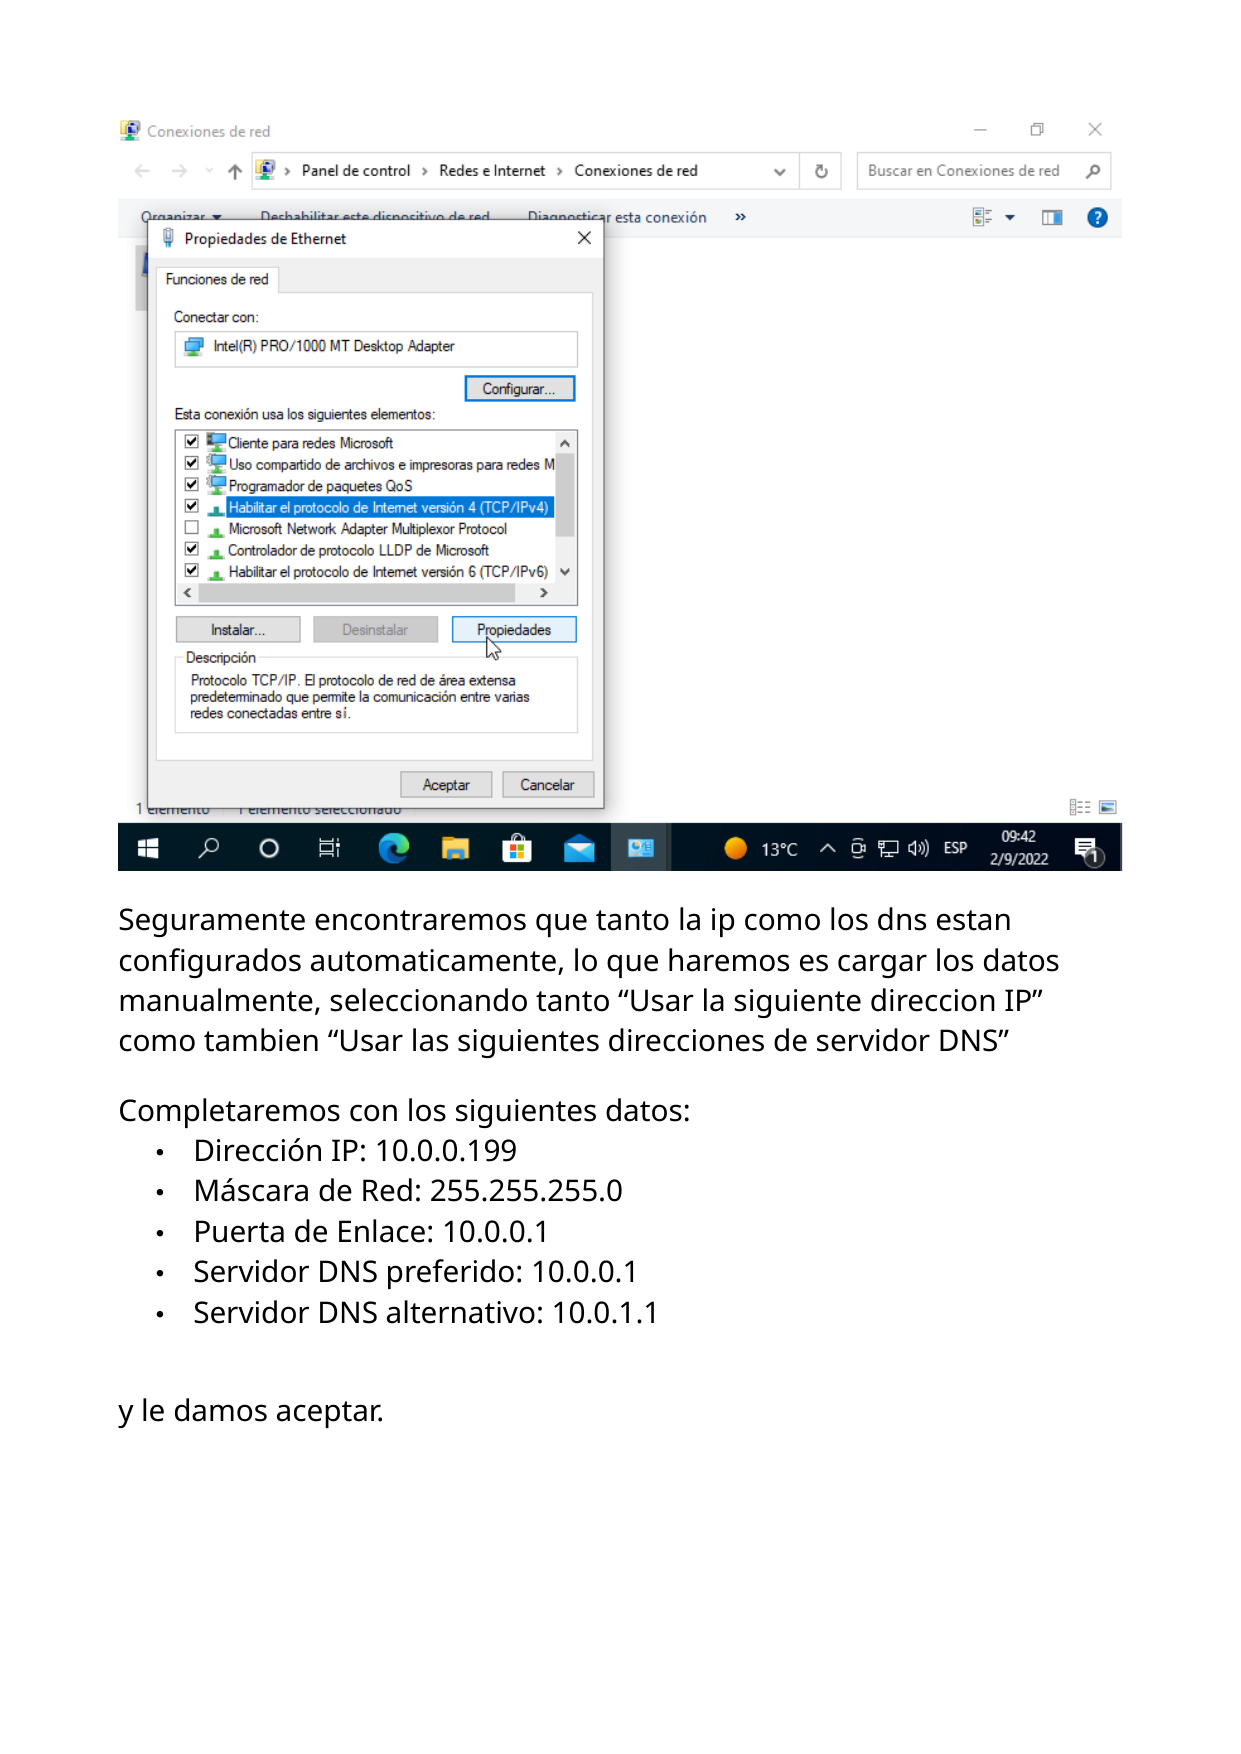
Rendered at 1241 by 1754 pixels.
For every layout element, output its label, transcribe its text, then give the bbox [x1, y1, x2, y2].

list Servidor DNS alternativo: 10.0.1.1 [156, 1291, 1122, 1332]
list Puerta de Enlace: 10.0.0.1 [156, 1211, 1122, 1251]
text Seguramente encontraremos que tanto la ip como los dns estan configurados automaticamente, lo que haremos es cargar los datos manualmente, seleccionando tanto “Usar la siguiente direccion IP” como tambien “Usar las siguientes direcciones de servidor DNS” [118, 899, 1122, 1061]
list Dirección IP: 10.0.0.199 [156, 1130, 1122, 1170]
list Máscara de Red: 255.255.255.0 [156, 1170, 1122, 1211]
list Servidor DNS preferido: 10.0.0.1 [156, 1251, 1122, 1291]
text y le damos aceptar. [118, 1389, 1122, 1430]
text Completaremos con los siguientes datos: [118, 1089, 1122, 1130]
picture [118, 118, 1123, 871]
